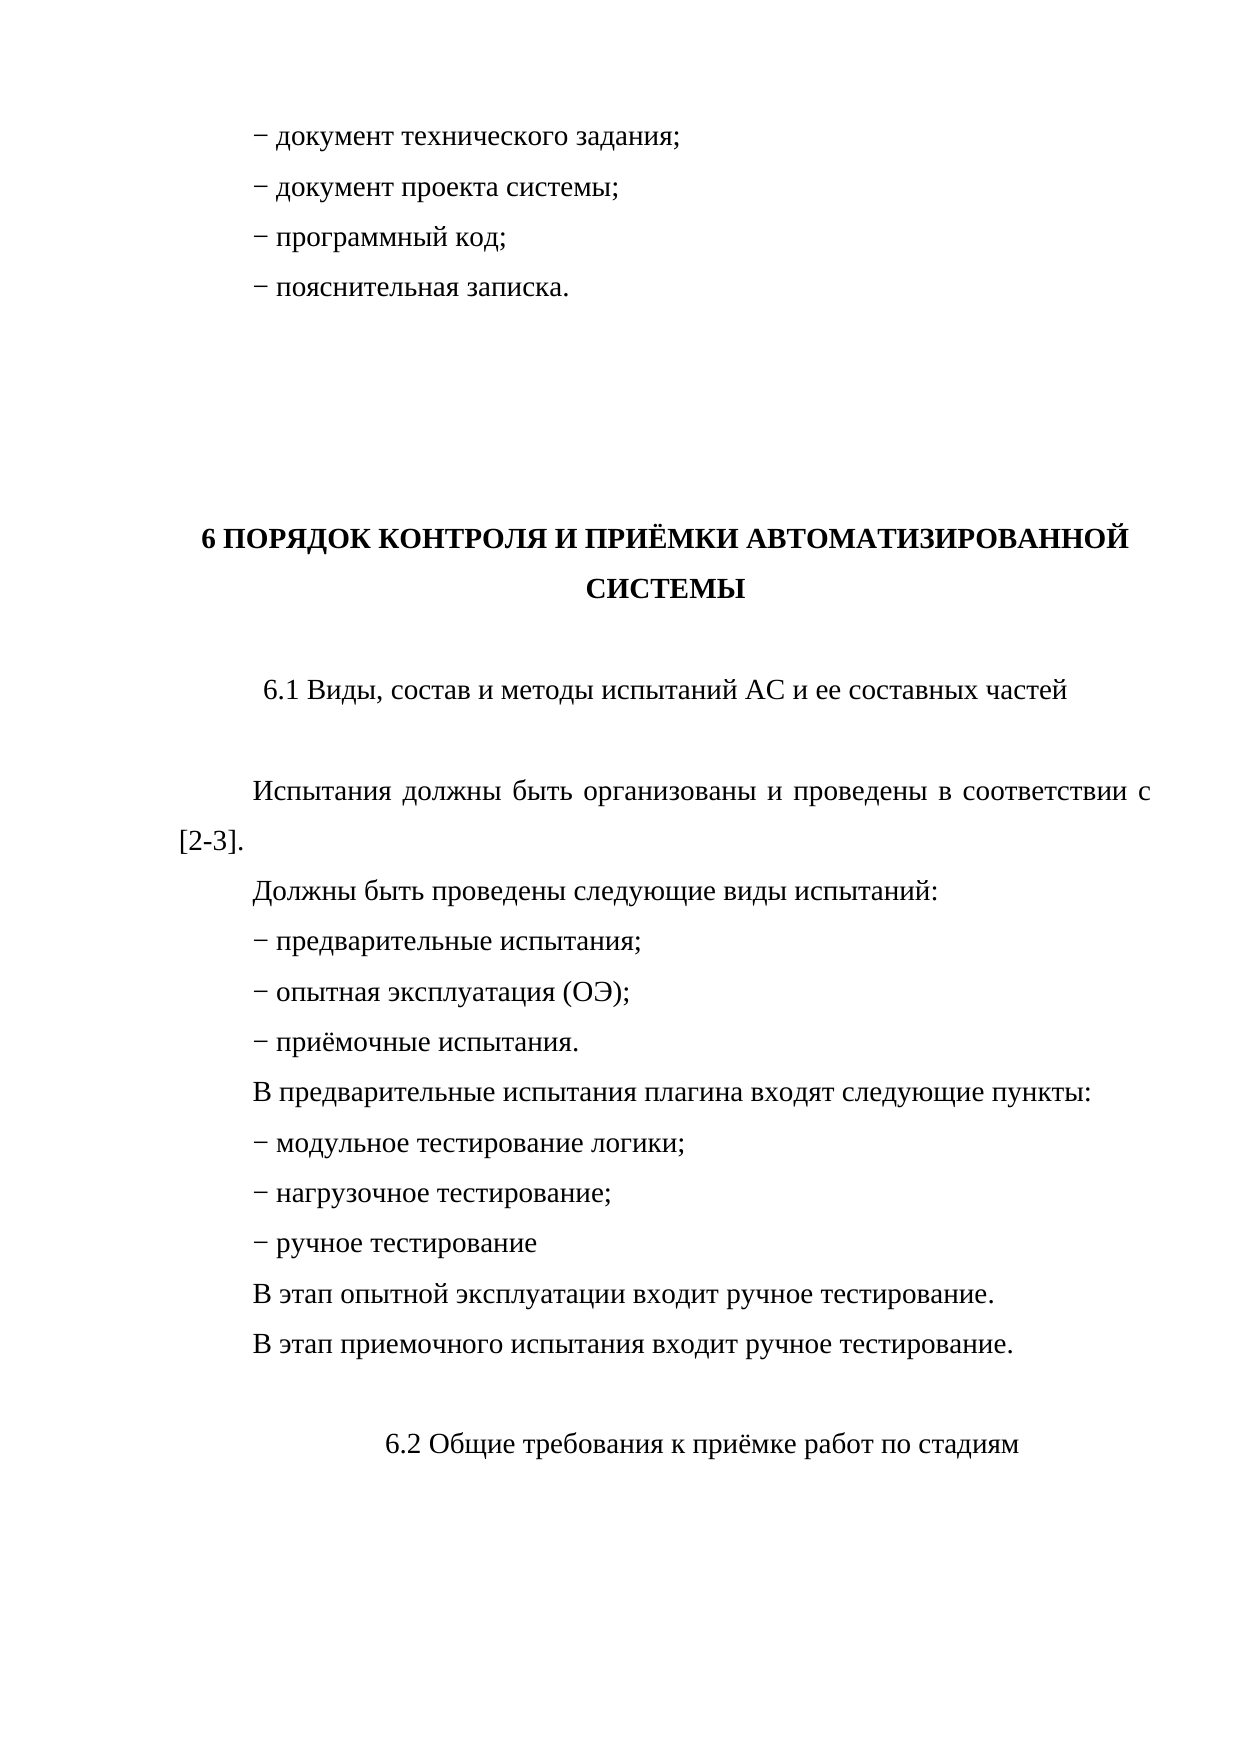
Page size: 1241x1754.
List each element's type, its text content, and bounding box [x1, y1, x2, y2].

text − модульное тестирование логики; [178, 1125, 1152, 1158]
text − ручное тестирование [178, 1225, 1152, 1259]
text − документ проекта системы; [178, 169, 1152, 202]
text В этап опытной эксплуатации входит ручное тестирование. [178, 1276, 1152, 1309]
text 6.1 Виды, состав и методы испытаний АС и ее составных частей [178, 672, 1152, 706]
text Должны быть проведены следующие виды испытаний: [178, 873, 1152, 907]
text 6.2 Общие требования к приёмке работ по стадиям [178, 1427, 1152, 1460]
text В этап приемочного испытания входит ручное тестирование. [178, 1326, 1152, 1359]
text 6 ПОРЯДОК КОНТРОЛЯ И ПРИЁМКИ АВТОМАТИЗИРОВАННОЙ СИСТЕМЫ [178, 521, 1152, 605]
text − документ технического задания; [178, 118, 1152, 152]
text − опытная эксплуатация (ОЭ); [178, 974, 1152, 1007]
text − пояснительная записка. [178, 269, 1152, 303]
text − программный код; [178, 219, 1152, 253]
text В предварительные испытания плагина входят следующие пункты: [178, 1074, 1152, 1108]
text − предварительные испытания; [178, 923, 1152, 957]
text Испытания должны быть организованы и проведены в соответствии с [2-3]. [178, 773, 1152, 856]
text − нагрузочное тестирование; [178, 1175, 1152, 1209]
text − приёмочные испытания. [178, 1024, 1152, 1058]
